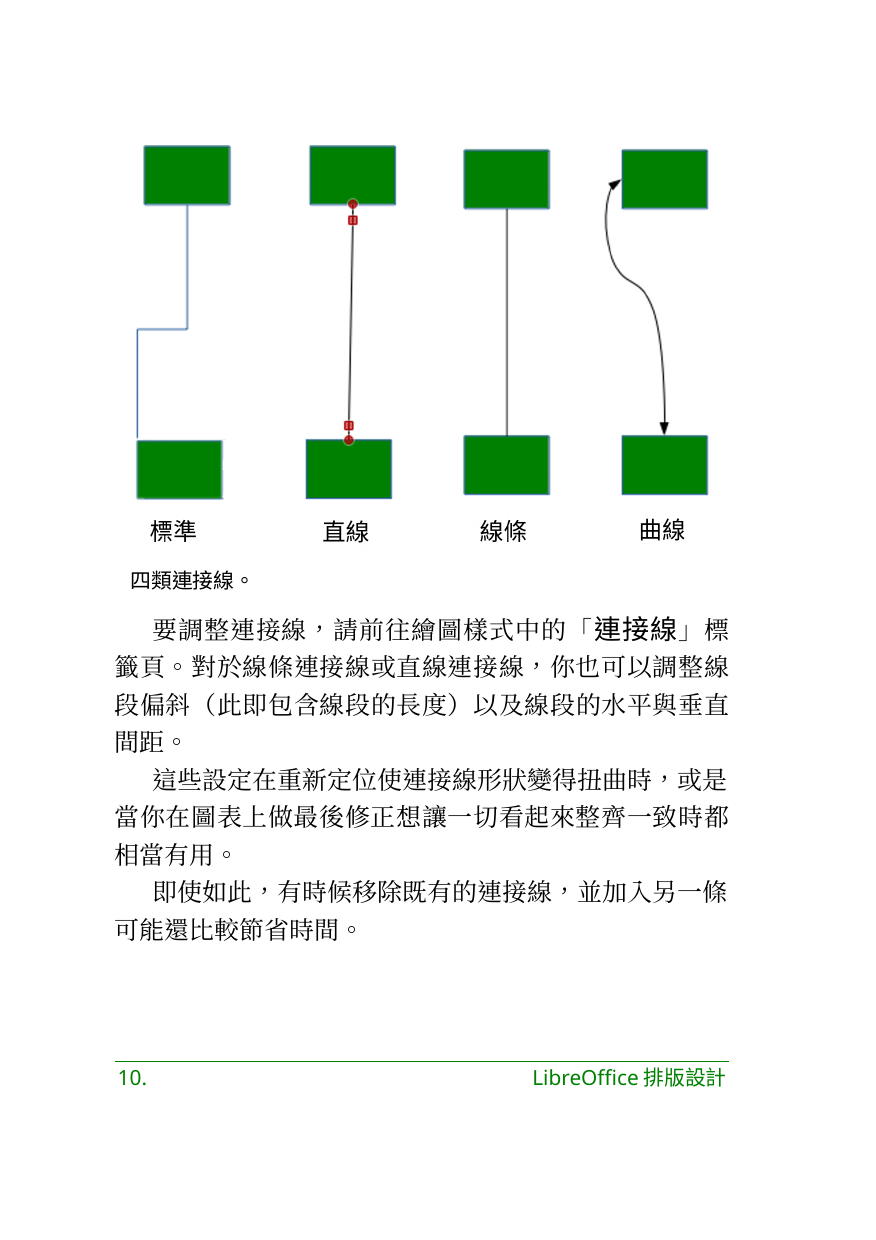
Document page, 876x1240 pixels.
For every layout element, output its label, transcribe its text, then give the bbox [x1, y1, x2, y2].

picture [130, 145, 714, 557]
table_cell 四類連接線。 [130, 559, 729, 593]
text 要調整連接線，請前往繪圖樣式中的「連接線」標籤頁。對於線條連接線或直線連接線，你也可以調整線段偏斜（此即包含線段的長度）以及線段的水平與垂直間距。 [114, 609, 729, 759]
text 即使如此，有時候移除既有的連接線，並加入另一條可能還比較節省時間。 [114, 872, 729, 947]
table_header [130, 146, 729, 558]
text 這些設定在重新定位使連接線形狀變得扭曲時，或是當你在圖表上做最後修正想讓一切看起來整齊一致時都相當有用。 [114, 759, 729, 872]
